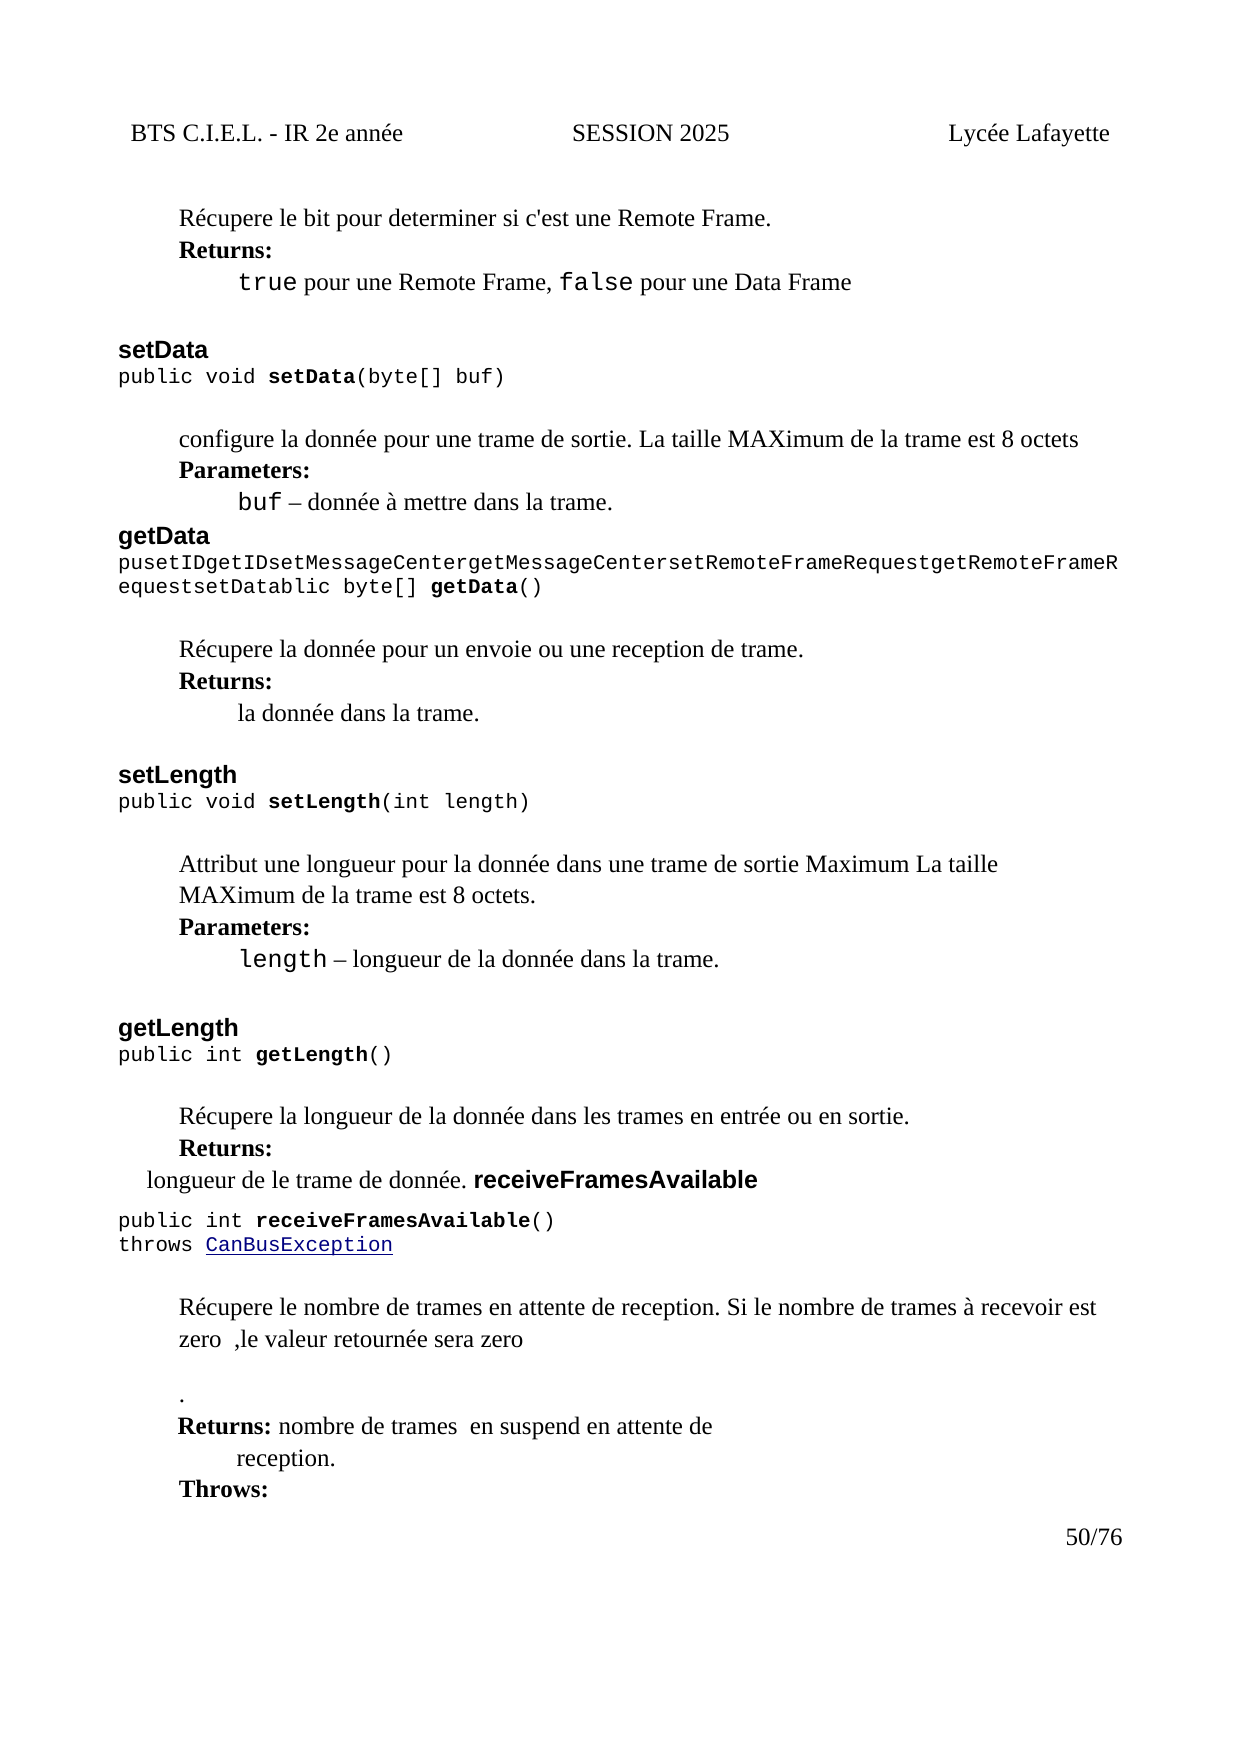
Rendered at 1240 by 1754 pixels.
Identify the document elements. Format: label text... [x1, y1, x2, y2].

subtitle getData [118, 521, 1122, 550]
text public void setLength(int length) [118, 791, 1122, 815]
text Returns: nombre de trames en suspend en attente de reception. [177, 1411, 775, 1471]
text Returns: [178, 235, 1122, 264]
text true pour une Remote Frame, false pour une Data Frame [237, 267, 1121, 298]
text Returns: [178, 666, 1122, 695]
text Récupere la longueur de la donnée dans les trames en entrée ou en sortie. Returns: [178, 1101, 1001, 1162]
text public int receiveFramesAvailable() throws CanBusException [118, 1210, 731, 1258]
text Attribut une longueur pour la donnée dans une trame de sortie Maximum La taille MAXimum de la trame est 8 octets. [178, 849, 1121, 909]
text la donnée dans la trame. [237, 698, 1121, 727]
text longueur de le trame de donnée. receiveFramesAvailable [117, 1165, 797, 1193]
subtitle getLength [118, 1012, 1122, 1041]
text length – longueur de la donnée dans la trame. [237, 944, 1121, 975]
text pusetIDgetIDsetMessageCentergetMessageCentersetRemoteFrameRequestgetRemoteFrameR equestsetDatablic byte[] getData() [118, 552, 1122, 600]
text buf – donnée à mettre dans la trame. [237, 487, 1121, 518]
text public void setData(byte[] buf) [118, 366, 1122, 389]
subtitle setLength [118, 760, 1122, 789]
text configure la donnée pour une trame de sortie. La taille MAXimum de la trame est 8 octets Parameters: [178, 424, 1121, 484]
text Throws: [178, 1474, 1122, 1503]
text Récupere le bit pour determiner si c'est une Remote Frame. [178, 203, 1121, 232]
text Parameters: [178, 912, 1122, 941]
text Récupere la donnée pour un envoie ou une reception de trame. [178, 634, 1121, 663]
text public int getLength() [118, 1043, 1122, 1067]
text . [178, 1379, 1121, 1408]
subtitle setData [118, 335, 1122, 364]
text Récupere le nombre de trames en attente de reception. Si le nombre de trames à recevoir est zero ,le valeur retournée sera zero [178, 1292, 1121, 1352]
